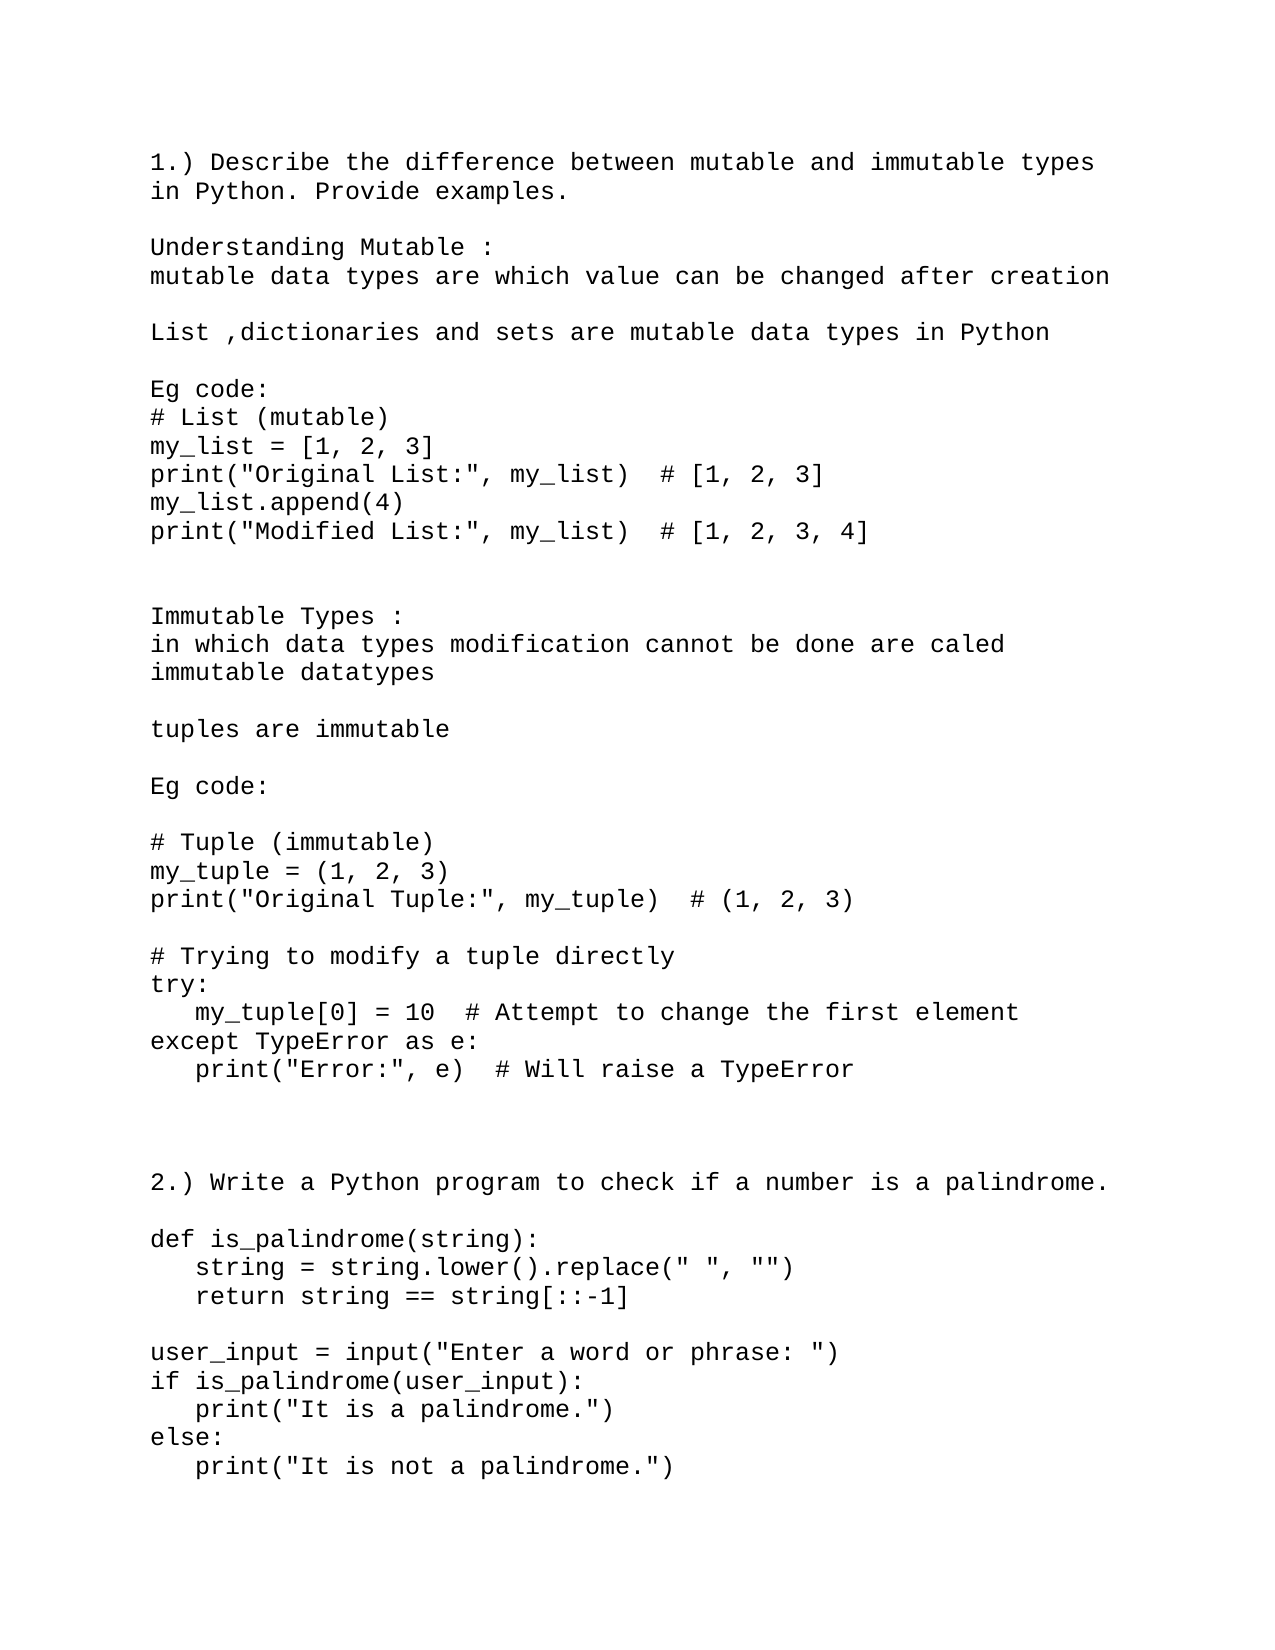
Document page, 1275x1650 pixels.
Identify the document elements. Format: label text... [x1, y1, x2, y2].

text print("It is a palindrome.") [150, 1397, 1125, 1425]
text List ,dictionaries and sets are mutable data types in Python [150, 320, 1125, 348]
text Eg code: [150, 377, 1125, 405]
text print("Original List:", my_list) # [1, 2, 3] [150, 462, 1125, 490]
text mutable data types are which value can be changed after creation [150, 263, 1125, 292]
text try: [150, 972, 1125, 1000]
text 2.) Write a Python program to check if a number is a palindrome. [150, 1170, 1125, 1198]
text # Trying to modify a tuple directly [150, 943, 1125, 972]
text tuples are immutable [150, 717, 1125, 745]
text in which data types modification cannot be done are caled immutable datatypes [150, 632, 1125, 688]
text # List (mutable) [150, 405, 1125, 433]
text print("Original Tuple:", my_tuple) # (1, 2, 3) [150, 887, 1125, 915]
text except TypeError as e: [150, 1028, 1125, 1057]
text print("Modified List:", my_list) # [1, 2, 3, 4] [150, 518, 1125, 547]
text my_tuple[0] = 10 # Attempt to change the first element [150, 1000, 1125, 1028]
text 1.) Describe the difference between mutable and immutable types in Python. Provide examples. [150, 150, 1125, 207]
text Eg code: [150, 773, 1125, 802]
text Immutable Types : [150, 603, 1125, 632]
text my_tuple = (1, 2, 3) [150, 858, 1125, 887]
text string = string.lower().replace(" ", "") [150, 1255, 1125, 1283]
text # Tuple (immutable) [150, 830, 1125, 858]
text my_list = [1, 2, 3] [150, 433, 1125, 462]
text print("It is not a palindrome.") [150, 1453, 1125, 1482]
text else: [150, 1425, 1125, 1453]
text return string == string[::-1] [150, 1283, 1125, 1312]
text user_input = input("Enter a word or phrase: ") [150, 1340, 1125, 1368]
text my_list.append(4) [150, 490, 1125, 518]
text print("Error:", e) # Will raise a TypeError [150, 1057, 1125, 1085]
text if is_palindrome(user_input): [150, 1368, 1125, 1397]
text def is_palindrome(string): [150, 1227, 1125, 1255]
text Understanding Mutable : [150, 235, 1125, 263]
